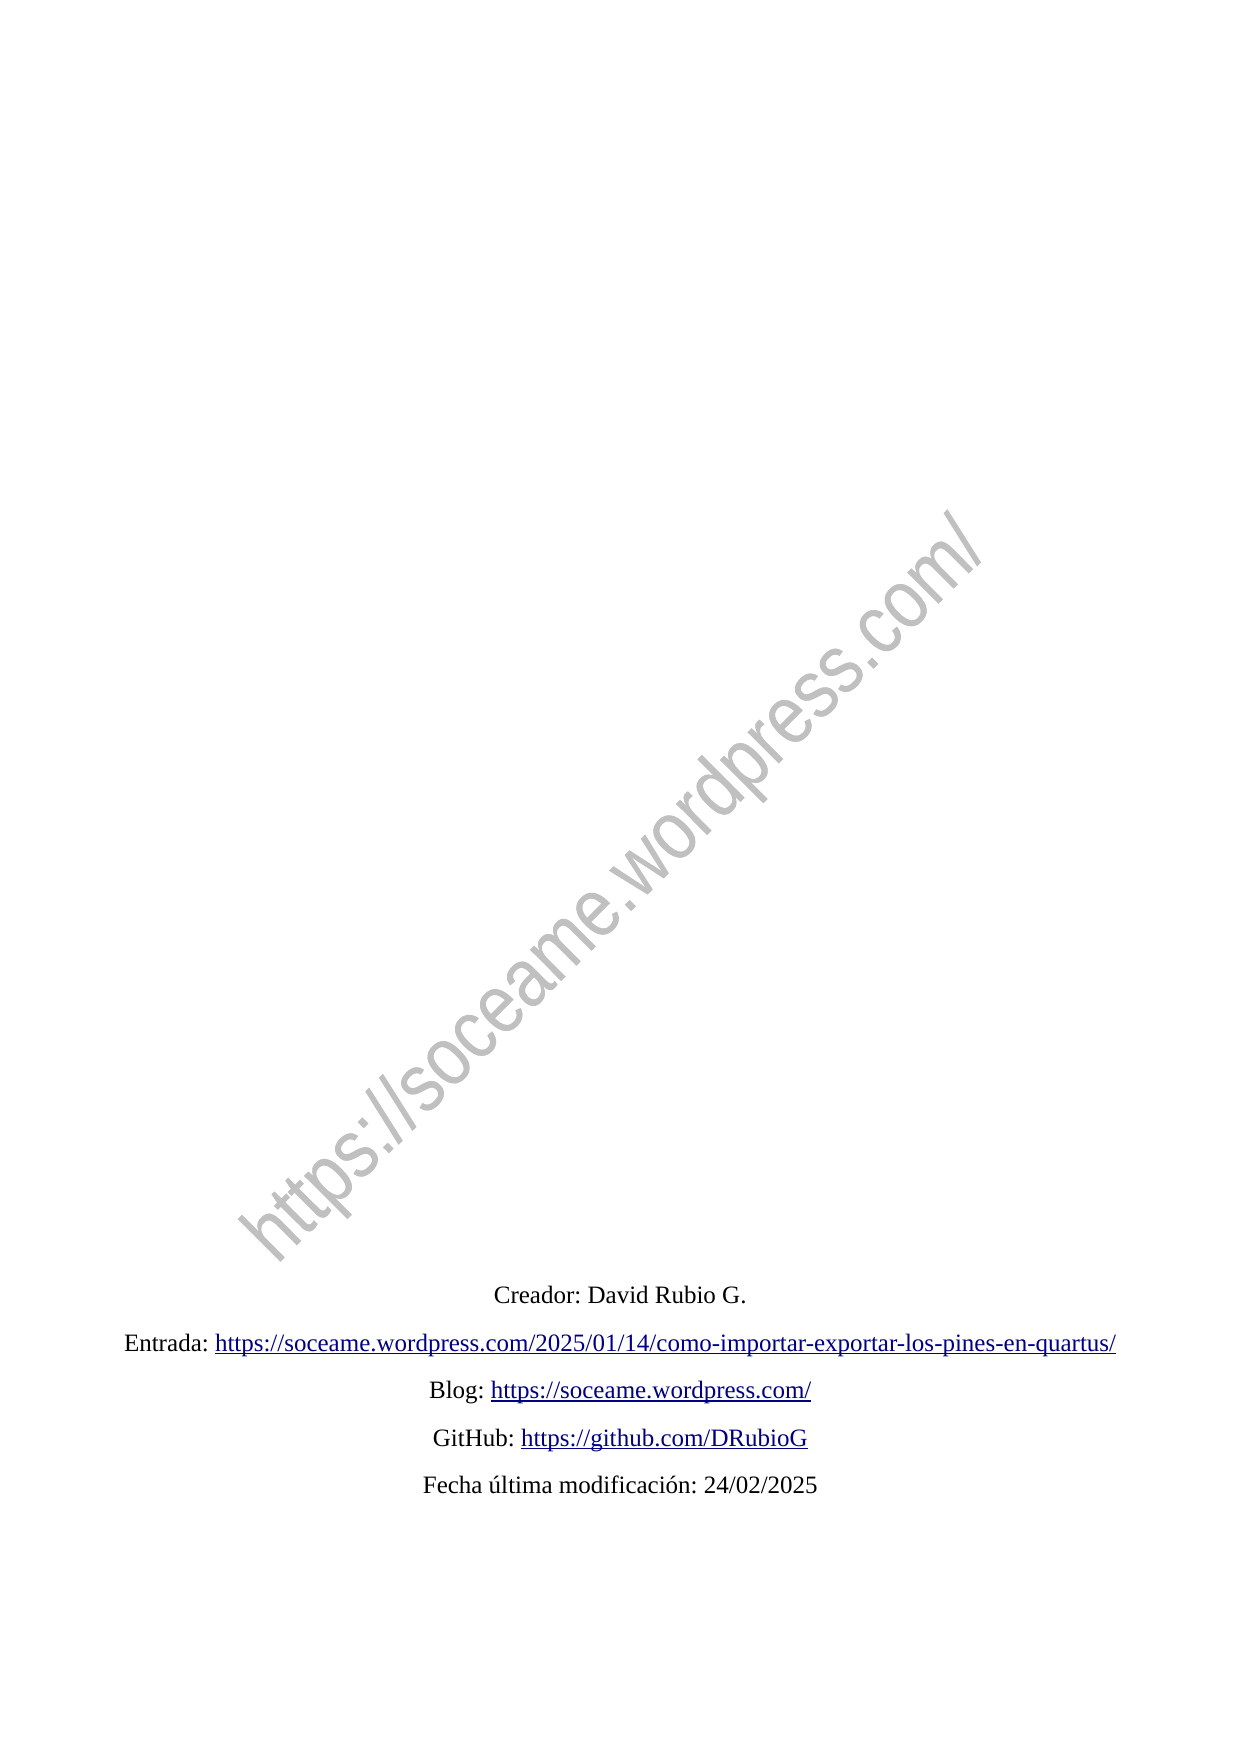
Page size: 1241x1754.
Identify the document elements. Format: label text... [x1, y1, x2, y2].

text Creador: David Rubio G. [118, 1280, 1122, 1309]
text Blog: https://soceame.wordpress.com/ [118, 1375, 1122, 1404]
text GitHub: https://github.com/DRubioG [118, 1423, 1122, 1452]
text Entrada: https://soceame.wordpress.com/2025/01/14/como-importar-exportar-los-pines-en-quartus/ [118, 1328, 1122, 1357]
text Fecha última modificación: 24/02/2025 [118, 1471, 1122, 1499]
